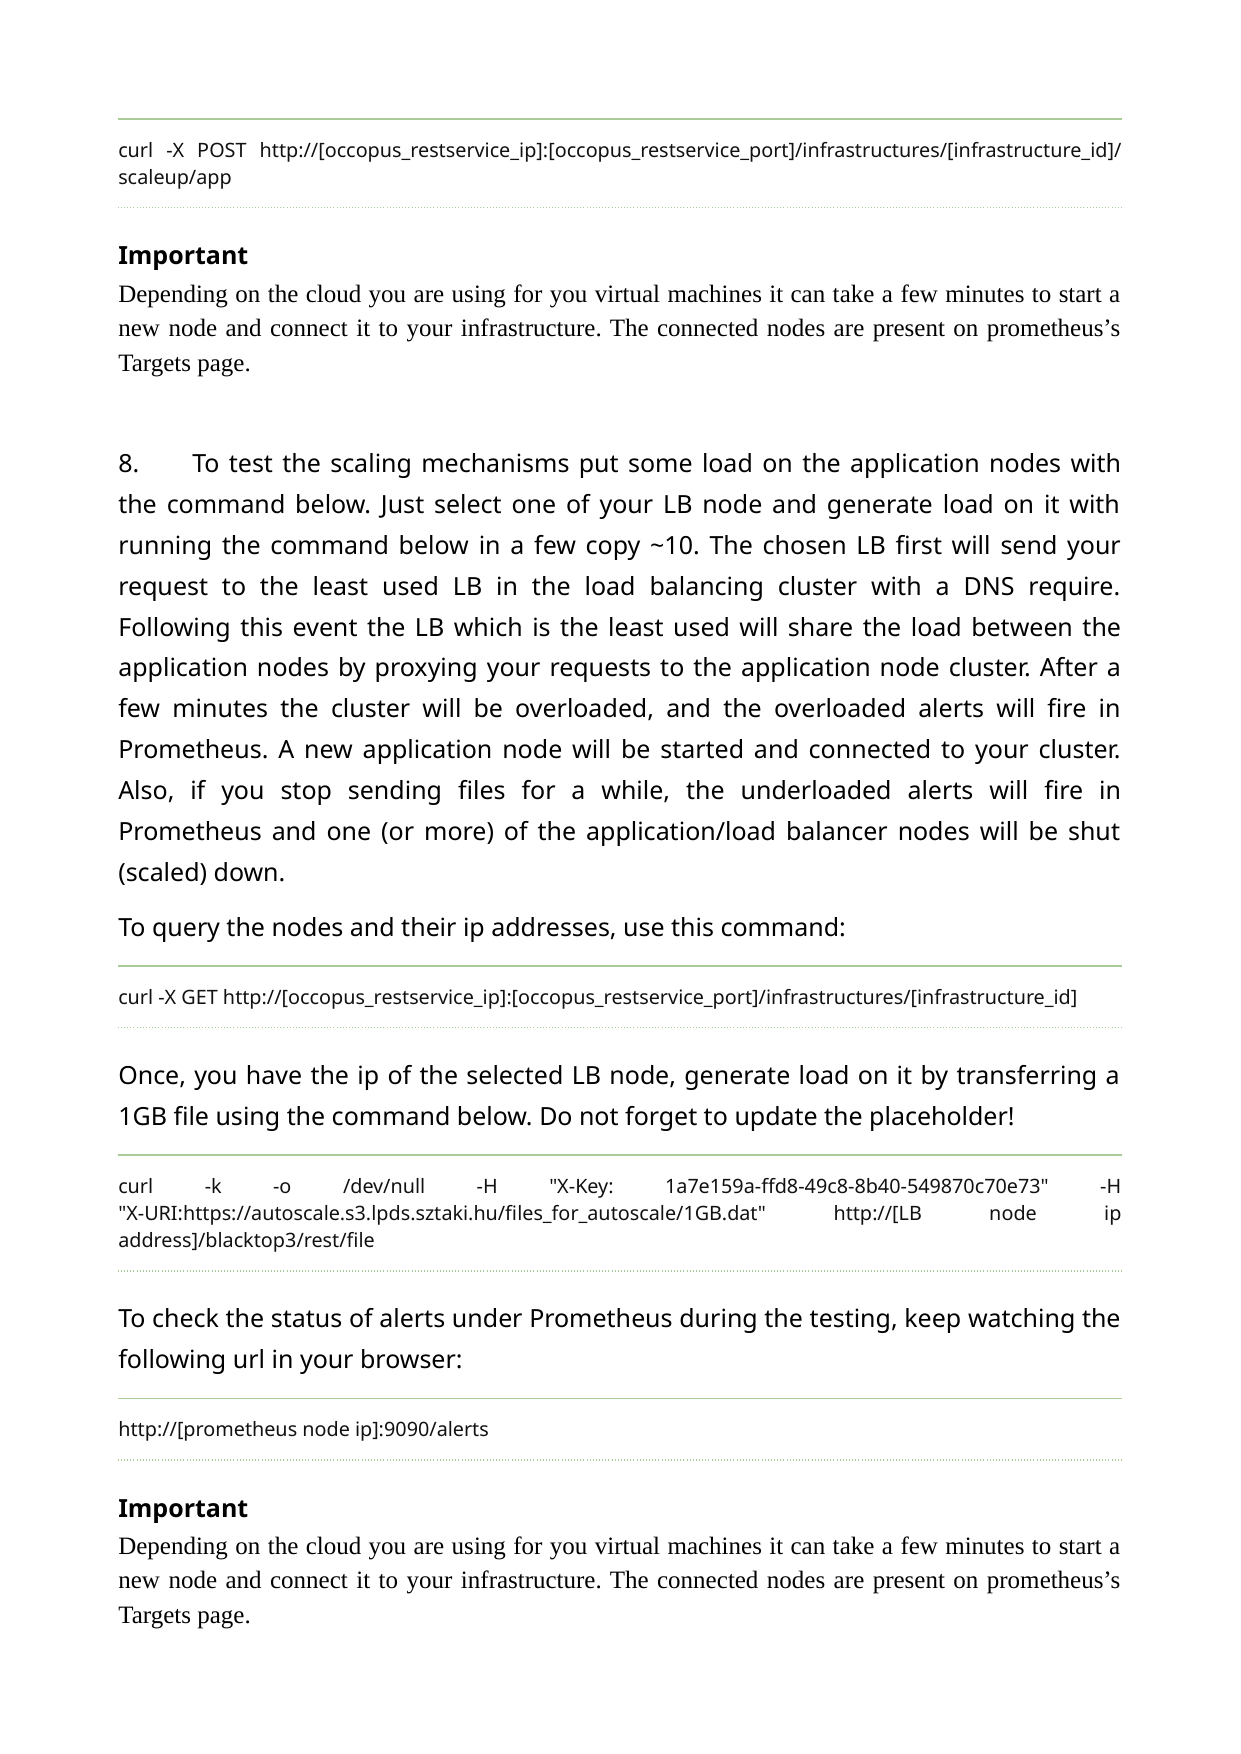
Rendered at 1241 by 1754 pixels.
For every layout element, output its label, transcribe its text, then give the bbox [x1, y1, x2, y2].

text curl -X GET http://[occopus_restservice_ip]:[occopus_restservice_port]/infrastructures/[infrastructure_id] [118, 967, 1122, 1028]
text To query the nodes and their ip addresses, use this command: [118, 910, 1122, 944]
text Important [118, 238, 1122, 272]
text http://[prometheus node ip]:9090/alerts [118, 1399, 1122, 1461]
text Depending on the cloud you are using for you virtual machines it can take a few minutes to start a new node and connect it to your infrastructure. The connected nodes are present on prometheus’s Targets page. [118, 1531, 1122, 1629]
text Once, you have the ip of the selected LB node, generate load on it by transferring a 1GB file using the command below. Do not forget to update the placeholder! [118, 1058, 1122, 1133]
text curl -X POST http://[occopus_restservice_ip]:[occopus_restservice_port]/infrastructures/[infrastructure_id]/scaleup/app [118, 120, 1122, 208]
text Depending on the cloud you are using for you virtual machines it can take a few minutes to start a new node and connect it to your infrastructure. The connected nodes are present on prometheus’s Targets page. [118, 279, 1122, 377]
text Important [118, 1490, 1122, 1524]
text curl -k -o /dev/null -H "X-Key: 1a7e159a-ffd8-49c8-8b40-549870c70e73" -H "X-URI:https://autoscale.s3.lpds.sztaki.hu/files_for_autoscale/1GB.dat" http://[LB node ip address]/blacktop3/rest/file [118, 1156, 1122, 1272]
list To test the scaling mechanisms put some load on the application nodes with the command below. Just select one of your LB node and generate load on it with running the command below in a few copy ~10. The chosen LB first will send your request to the least used LB in the load balancing cluster with a DNS require. Following this event the LB which is the least used will share the load between the application nodes by proxying your requests to the application node cluster. After a few minutes the cluster will be overloaded, and the overloaded alerts will fire in Prometheus. A new application node will be started and connected to your cluster. Also, if you stop sending files for a while, the underloaded alerts will fire in Prometheus and one (or more) of the application/load balancer nodes will be shut (scaled) down. [118, 446, 1122, 888]
text To check the status of alerts under Prometheus during the testing, keep watching the following url in your browser: [118, 1301, 1122, 1376]
